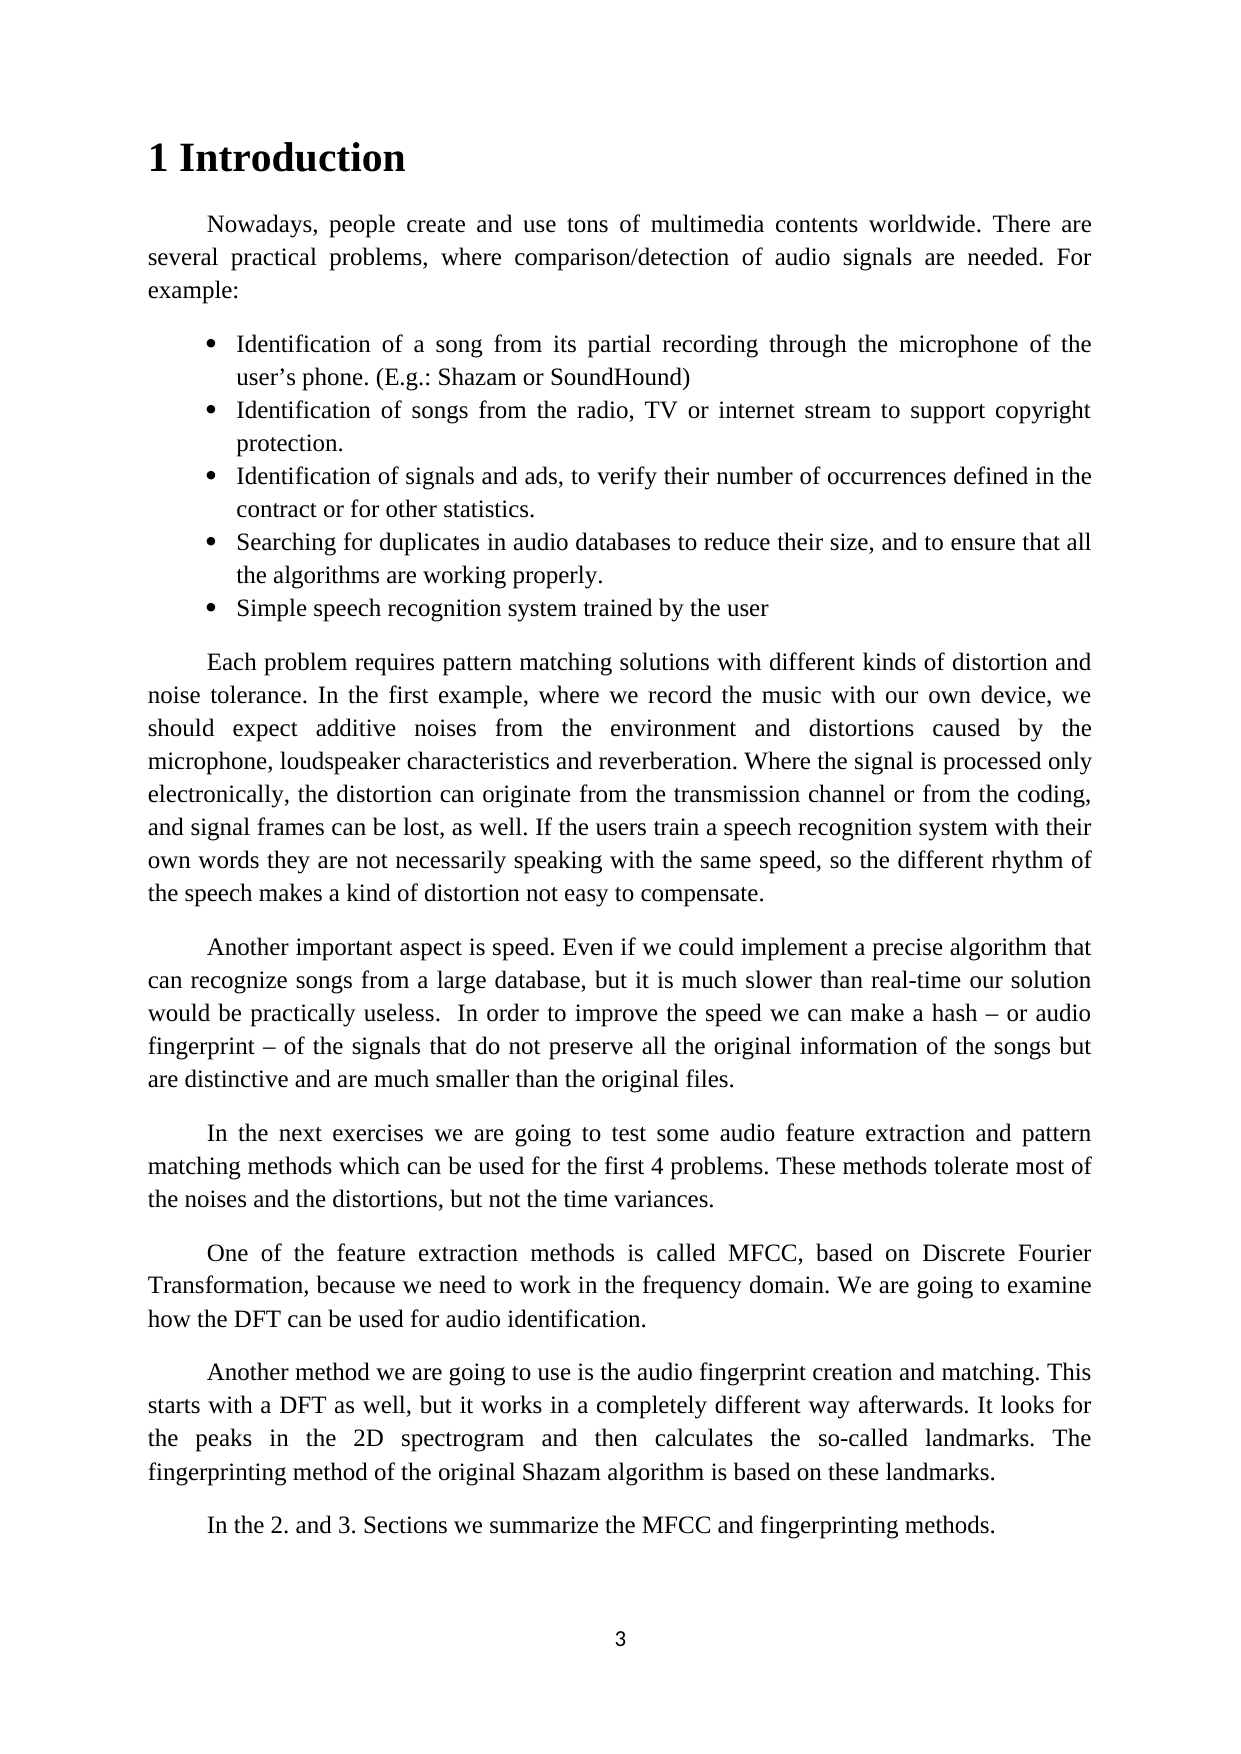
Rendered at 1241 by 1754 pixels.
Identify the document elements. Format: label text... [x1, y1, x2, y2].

text Another method we are going to use is the audio fingerprint creation and matching. This starts with a DFT as well, but it works in a completely different way afterwards. It looks for the peaks in the 2D spectrogram and then calculates the so-called landmarks. The fingerprinting method of the original Shazam algorithm is based on these landmarks. [148, 1357, 1093, 1485]
list Simple speech recognition system trained by the user [207, 593, 1093, 622]
list Identification of a song from its partial recording through the microphone of the user’s phone. (E.g.: Shazam or SoundHound) [207, 329, 1093, 391]
text Nowadays, people create and use tons of multimedia contents worldwide. There are several practical problems, where comparison/detection of audio signals are needed. For example: [148, 209, 1093, 304]
list Identification of songs from the radio, TV or internet stream to support copyright protection. [207, 395, 1093, 457]
text 1 Introduction [148, 133, 1093, 181]
text Another important aspect is speed. Even if we could implement a precise algorithm that can recognize songs from a large database, but it is much slower than real-time our solution would be practically useless. In order to improve the speed we can make a hash – or audio fingerprint – of the signals that do not preserve all the original information of the songs but are distinctive and are much smaller than the original files. [148, 932, 1093, 1093]
text One of the feature extraction methods is called MFCC, based on Discrete Fourier Transformation, because we need to work in the frequency domain. We are going to examine how the DFT can be used for audio identification. [148, 1238, 1093, 1332]
list Searching for duplicates in audio databases to reduce their size, and to ensure that all the algorithms are working properly. [207, 527, 1093, 589]
list Identification of signals and ads, to verify their number of occurrences defined in the contract or for other statistics. [207, 461, 1093, 523]
text Each problem requires pattern matching solutions with different kinds of distortion and noise tolerance. In the first example, where we record the music with our own device, we should expect additive noises from the environment and distortions caused by the microphone, loudspeaker characteristics and reverberation. Where the signal is processed only electronically, the distortion can originate from the transmission channel or from the coding, and signal frames can be lost, as well. If the users train a speech recognition system with their own words they are not necessarily speaking with the same speed, so the different rhythm of the speech makes a kind of distortion not easy to compensate. [148, 647, 1093, 907]
